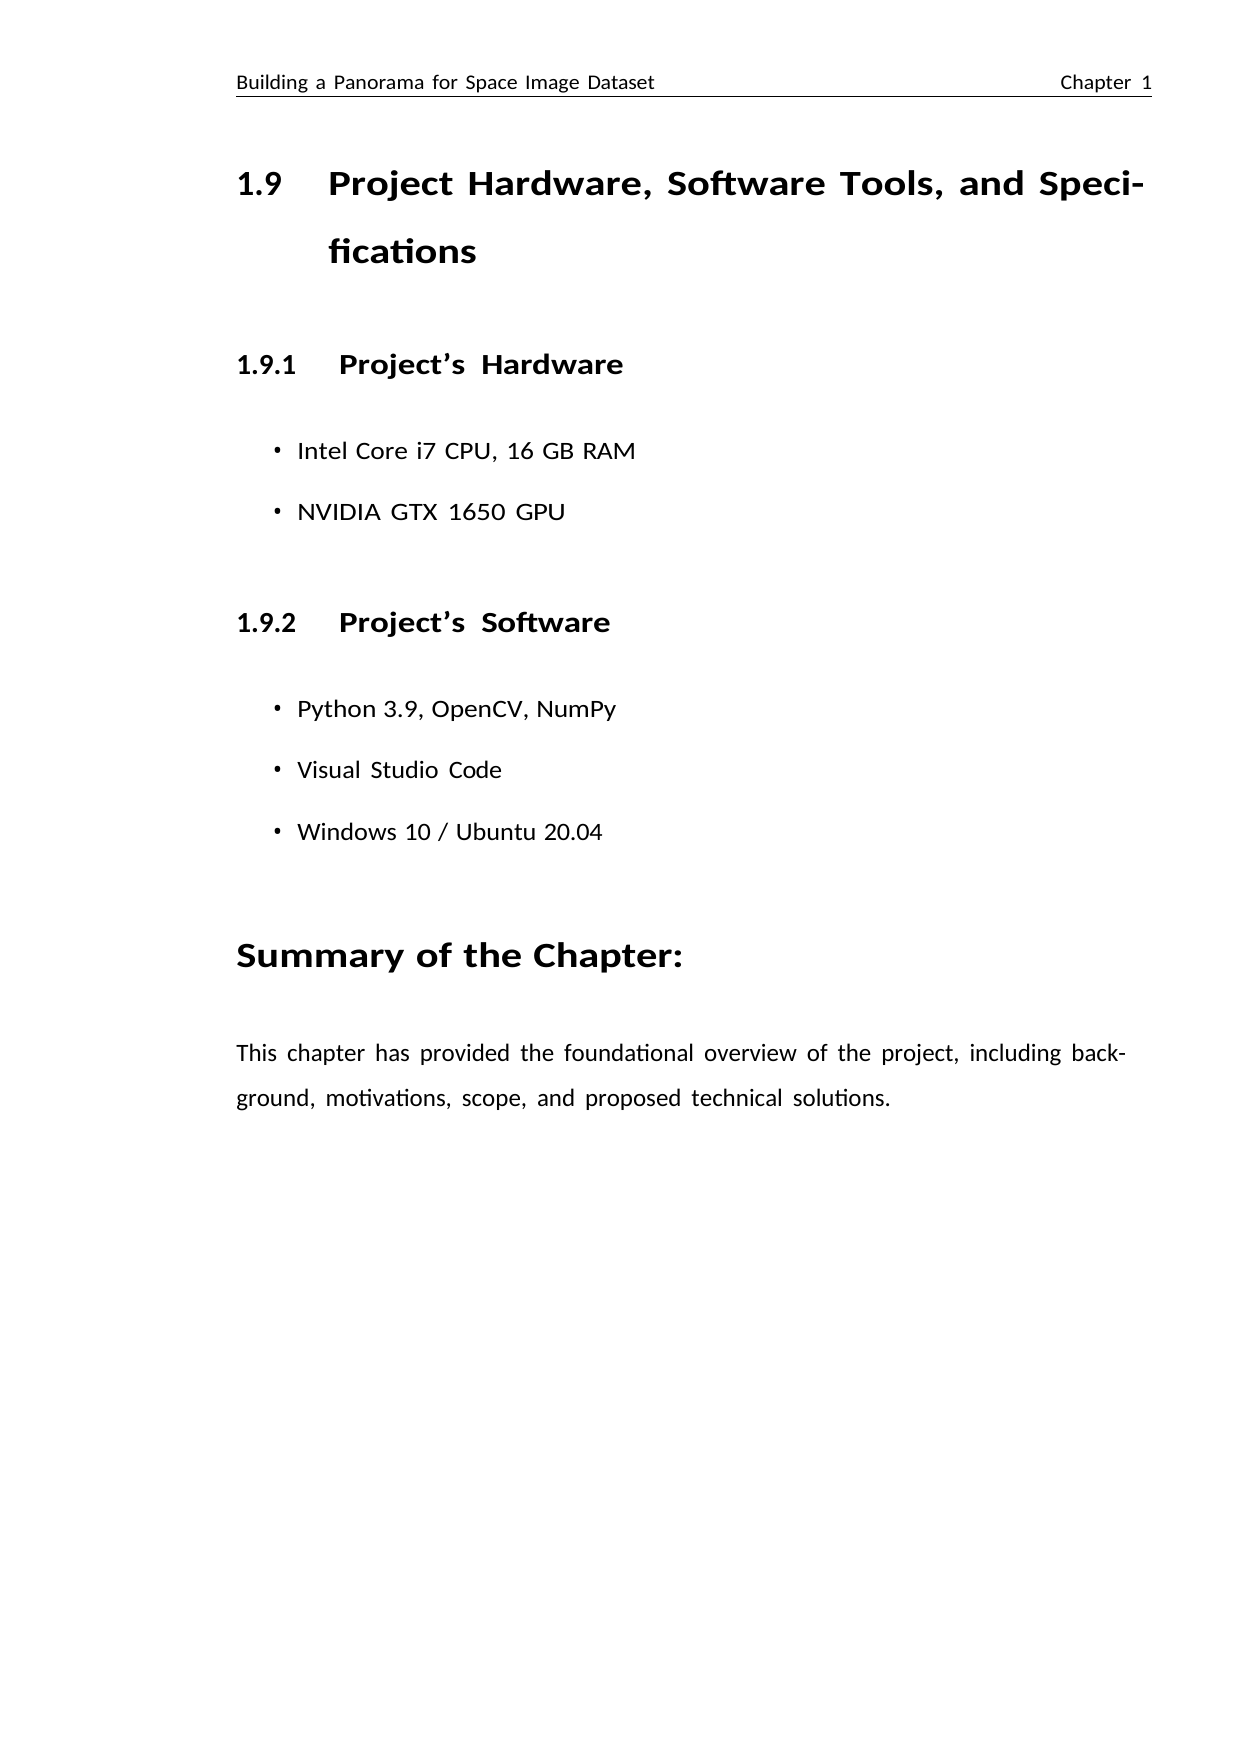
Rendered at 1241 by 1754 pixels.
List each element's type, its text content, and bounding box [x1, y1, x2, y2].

subtitle Summary of the Chapter: [236, 933, 1181, 976]
subtitle Project Hardware, Software Tools, and Speci- fications [236, 161, 1152, 272]
list NVIDIA GTX 1650 GPU [273, 494, 1181, 528]
list Windows 10 / Ubuntu 20.04 [273, 813, 1181, 848]
subtitle Project’s Hardware [236, 346, 1181, 382]
list Python 3.9, OpenCV, NumPy [273, 690, 1181, 724]
text This chapter has provided the foundational overview of the project, including back- ground, motivations, scope, and proposed technical solutions. [236, 1037, 1181, 1113]
list Visual Studio Code [273, 752, 1181, 786]
subtitle Project’s Software [236, 604, 1181, 640]
list Intel Core i7 CPU, 16 GB RAM [273, 432, 1181, 466]
